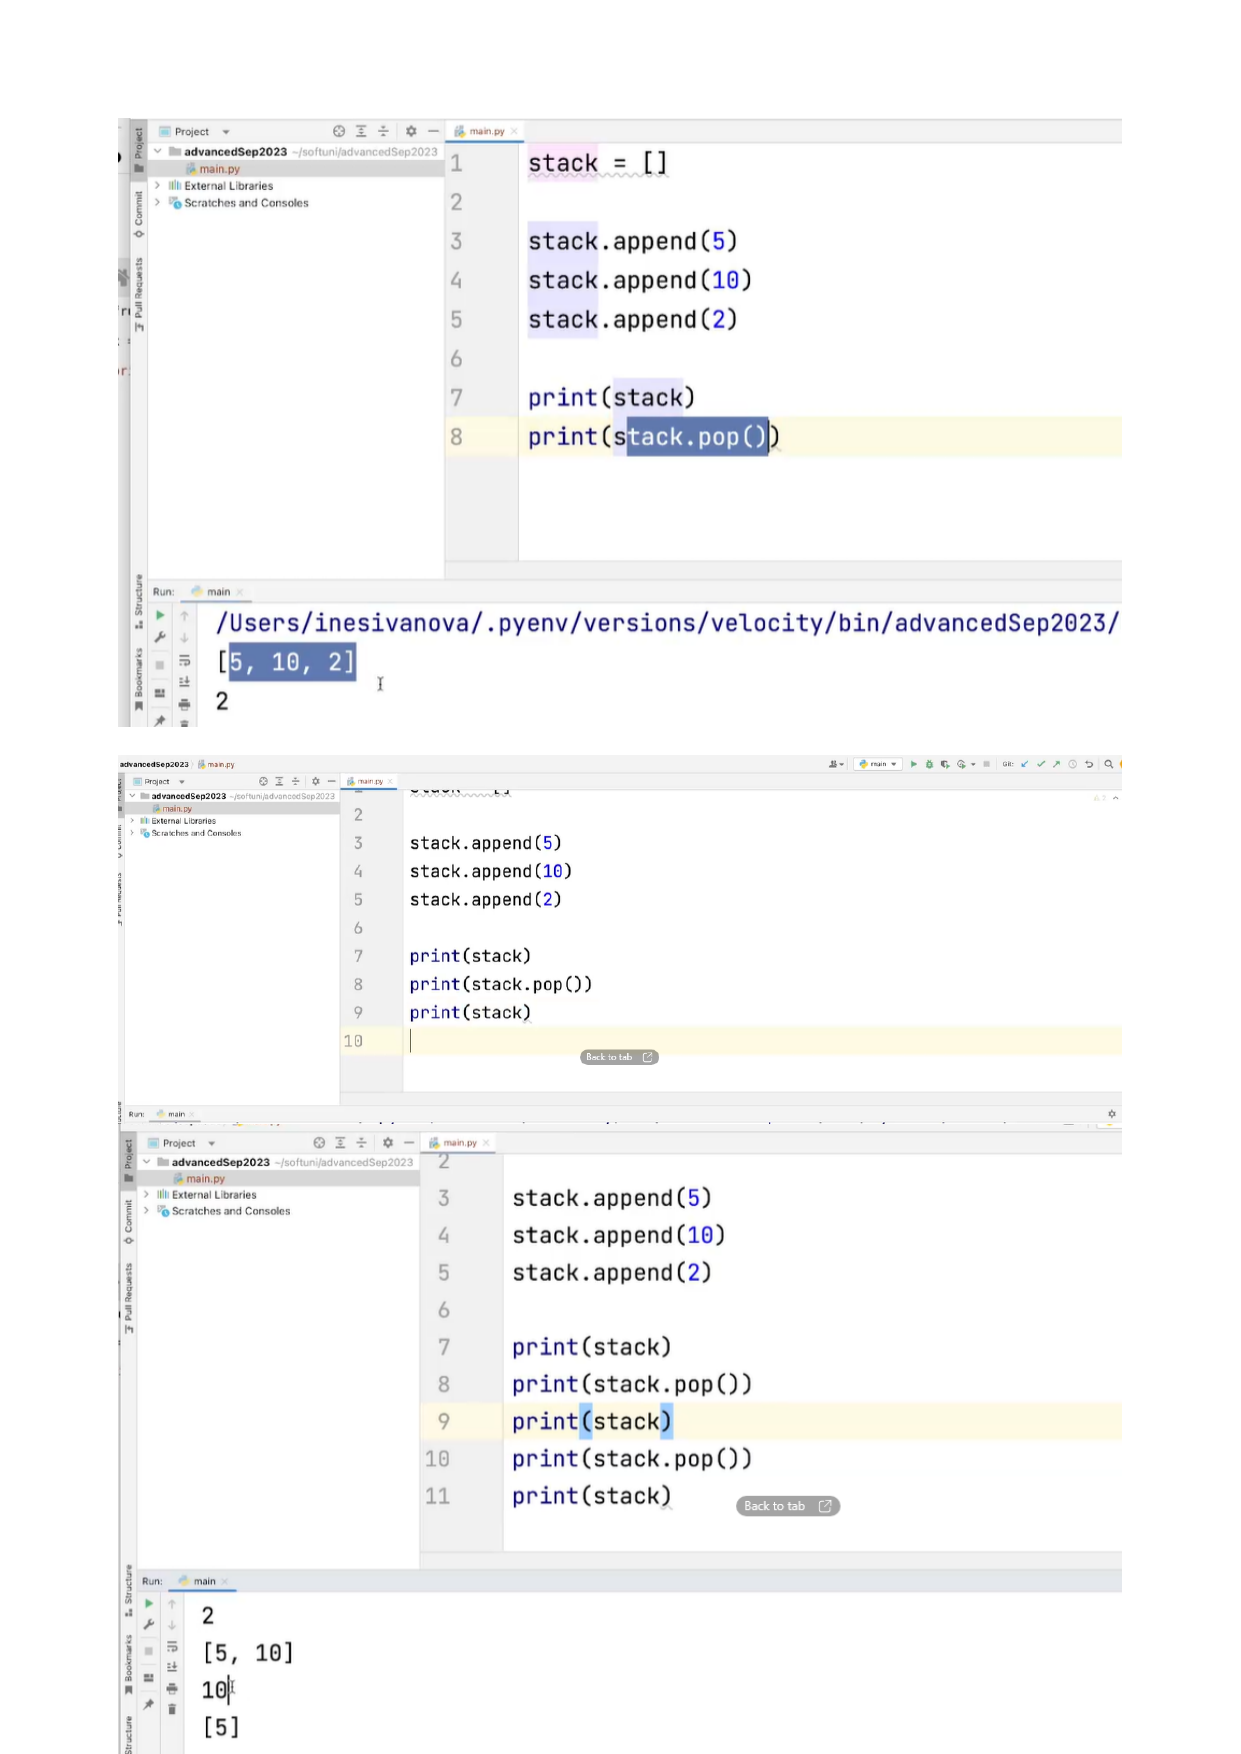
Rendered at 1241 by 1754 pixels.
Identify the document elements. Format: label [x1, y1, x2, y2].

picture [118, 118, 1122, 727]
picture [118, 755, 1122, 1754]
